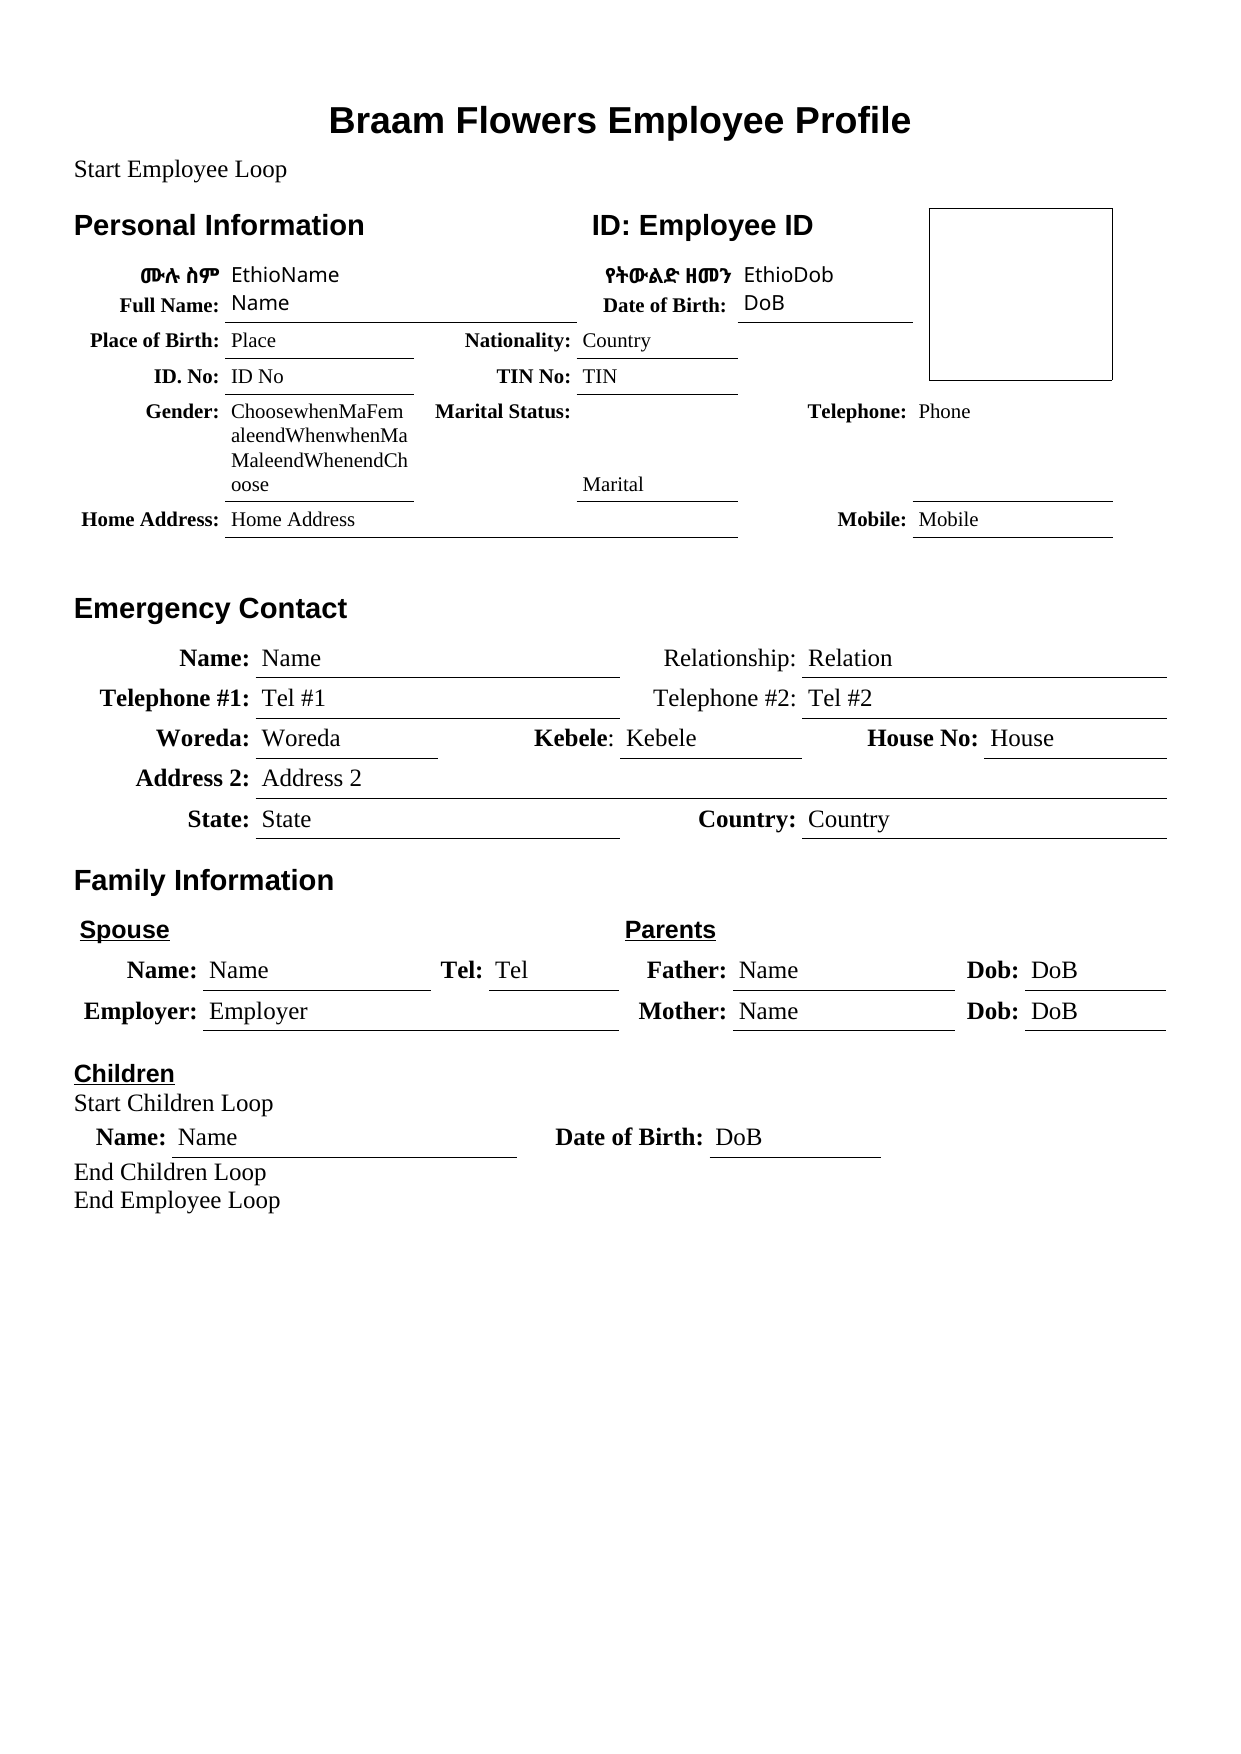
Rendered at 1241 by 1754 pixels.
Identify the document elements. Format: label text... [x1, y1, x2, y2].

table_cell Kebele [620, 718, 802, 758]
table_cell Marital [577, 395, 738, 501]
text End Children Loop [73, 1157, 1167, 1186]
table_cell Woreda: [74, 718, 256, 758]
table_cell Dob: [955, 990, 1025, 1030]
table_cell Tel #2 [802, 678, 1167, 717]
table_cell Gender: [74, 394, 225, 501]
table_cell Tel [489, 950, 619, 990]
table_cell Name [733, 991, 955, 1030]
table_header Relationship: [620, 637, 802, 677]
table_cell Tel #1 [256, 678, 620, 717]
text Start Employee Loop [73, 154, 1167, 183]
table_cell Woreda [256, 719, 438, 758]
table_cell [738, 358, 913, 393]
table_cell Name [203, 950, 431, 990]
table_cell [738, 323, 913, 358]
table_header Name [172, 1117, 517, 1157]
table_cell Mobile [913, 502, 1113, 537]
table_cell ChoosewhenMaFemaleendWhenwhenMaMaleendWhenendChoose [225, 395, 414, 501]
table_header EthioDob DoB [738, 254, 913, 322]
table_cell ID No [225, 359, 414, 393]
table_cell Country [802, 799, 1167, 838]
table_cell Home Address: [74, 501, 225, 537]
table_cell Telephone #2: [620, 677, 802, 717]
table_header Date of Birth: [517, 1117, 709, 1157]
table_cell State: [74, 798, 256, 838]
table_cell House No: [802, 719, 984, 758]
table_cell TIN [577, 359, 738, 393]
table_cell Name [733, 950, 955, 990]
table_cell Kebele: [438, 719, 620, 758]
table_header የትውልድ ዘመን Date of Birth: [577, 254, 738, 322]
table_cell Nationality: [414, 323, 577, 358]
table_cell State [256, 799, 620, 838]
table_cell Address 2: [74, 758, 256, 798]
table_cell Address 2 [256, 758, 1167, 798]
table_header Name [256, 637, 620, 677]
table_cell Country [577, 322, 738, 358]
table_cell Telephone #1: [74, 677, 256, 717]
subtitle Personal Information ID: Employee ID [73, 208, 929, 380]
table_header Spouse [74, 910, 619, 950]
table_cell Phone [913, 394, 1113, 501]
subtitle [930, 209, 1112, 380]
table_header DoB [710, 1117, 881, 1157]
table_cell House [984, 719, 1167, 758]
table_cell [913, 322, 928, 358]
text Children [73, 1059, 1167, 1088]
table_header ሙሉ ስም Full Name: [74, 254, 225, 322]
table_cell Employer: [74, 990, 203, 1030]
table_cell Employer [203, 990, 619, 1030]
subtitle [1113, 208, 1167, 241]
table_cell Home Address [225, 501, 738, 537]
table_cell Place of Birth: [74, 322, 225, 358]
table_cell Telephone: [738, 394, 913, 501]
table_cell TIN No: [414, 358, 577, 393]
table_cell Place [225, 323, 414, 358]
table_cell Mobile: [738, 501, 913, 537]
table_header Name: [74, 1117, 172, 1157]
table_cell Dob: [955, 950, 1025, 990]
table_cell Father: [619, 950, 733, 990]
table_header Relation [802, 637, 1167, 677]
subtitle Emergency Contact [73, 591, 1167, 624]
table_cell Marital Status: [414, 394, 577, 501]
table_header EthioName Name [225, 254, 577, 322]
table_cell DoB [1025, 991, 1166, 1030]
table_cell Mother: [619, 990, 733, 1030]
table_cell Country: [620, 799, 802, 838]
table_header [913, 254, 928, 322]
text End Employee Loop [73, 1186, 1167, 1214]
table_cell ID. No: [74, 358, 225, 393]
subtitle Family Information [73, 863, 1167, 897]
text Start Children Loop [73, 1088, 1167, 1117]
title Braam Flowers Employee Profile [73, 98, 1167, 142]
table_cell Name: [74, 950, 203, 990]
table_header Parents [619, 910, 1166, 950]
table_cell Tel: [431, 950, 489, 990]
table_cell DoB [1025, 950, 1166, 990]
table_header Name: [74, 637, 256, 677]
table_cell [913, 358, 1113, 393]
